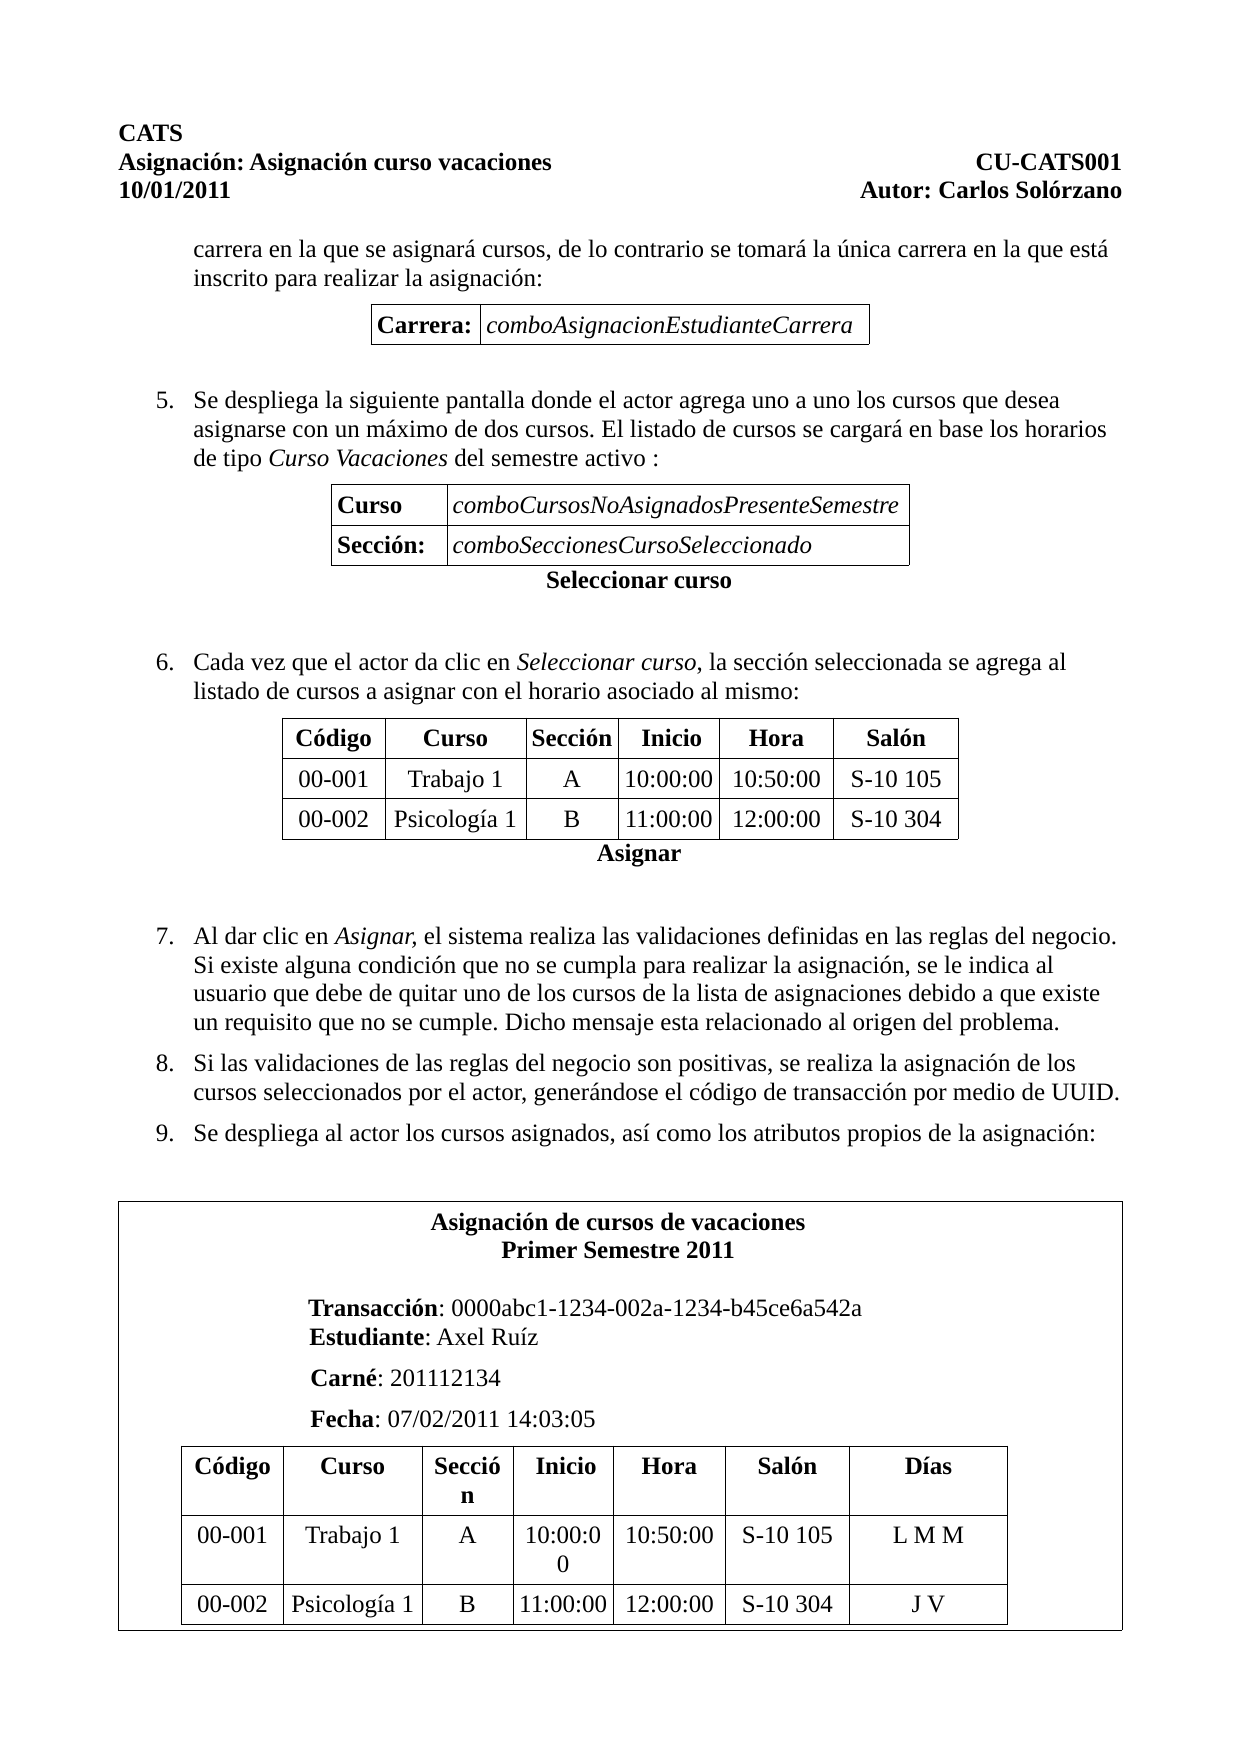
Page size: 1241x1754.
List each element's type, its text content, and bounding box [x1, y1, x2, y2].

table_cell S-10 304 [726, 1585, 849, 1624]
table_cell Trabajo 1 [386, 759, 526, 798]
table_header Salón [726, 1447, 849, 1515]
table_cell A [527, 759, 618, 798]
table_cell 11:00:00 [514, 1585, 613, 1624]
table_header Salón [834, 719, 958, 758]
table_cell J V [850, 1585, 1007, 1624]
table_cell 10:50:00 [614, 1516, 725, 1584]
table_header Carrera: [372, 305, 480, 344]
text Seleccionar curso [156, 565, 1122, 594]
table_cell S-10 304 [834, 799, 958, 838]
table_cell L M M [850, 1516, 1007, 1584]
table_header Inicio [514, 1447, 613, 1515]
table_cell S-10 105 [834, 759, 958, 798]
table_cell 10:00:00 [514, 1516, 613, 1584]
list Cada vez que el actor da clic en Seleccionar curso, la sección seleccionada se agrega al listado de cursos a asignar con el horario asociado al mismo: [156, 647, 1122, 705]
table_header Curso [284, 1447, 422, 1515]
table_header Inicio [619, 719, 719, 758]
list carrera en la que se asignará cursos, de lo contrario se tomará la única carrera en la que está inscrito para realizar la asignación: [156, 234, 1122, 291]
table_cell 00-001 [182, 1516, 283, 1584]
table_cell 00-002 [283, 799, 385, 838]
table_cell 11:00:00 [619, 799, 719, 838]
table_cell 00-002 [182, 1585, 283, 1624]
table_cell B [423, 1585, 513, 1624]
table_header Hora [614, 1447, 725, 1515]
table_cell A [423, 1516, 513, 1584]
table_cell B [527, 799, 618, 838]
table_header comboCursosNoAsignadosPresenteSemestre [448, 485, 909, 524]
table_cell Sección: [332, 526, 447, 565]
table_header Curso [332, 485, 447, 524]
table_header comboAsignacionEstudianteCarrera [481, 305, 869, 344]
list Se despliega la siguiente pantalla donde el actor agrega uno a uno los cursos que desea asignarse con un máximo de dos cursos. El listado de cursos se cargará en base los horarios de tipo Curso Vacaciones del semestre activo : [156, 386, 1122, 472]
table_header Curso [386, 719, 526, 758]
table_cell 12:00:00 [614, 1585, 725, 1624]
table_cell 10:00:00 [619, 759, 719, 798]
list Al dar clic en Asignar, el sistema realiza las validaciones definidas en las reglas del negocio. Si existe alguna condición que no se cumpla para realizar la asignación, se le indica al usuario que debe de quitar uno de los cursos de la lista de asignaciones debido a que existe un requisito que no se cumple. Dicho mensaje esta relacionado al origen del problema. [156, 921, 1122, 1036]
table_header Sección [527, 719, 618, 758]
list Se despliega al actor los cursos asignados, así como los atributos propios de la asignación: [156, 1118, 1122, 1147]
table_header Hora [720, 719, 833, 758]
text Asignar [156, 838, 1122, 867]
table_header Asignación de cursos de vacaciones Primer Semestre 2011 Transacción: 0000abc1-1234-002a-1234-b45ce6a542a Estudiante: Axel Ruíz Carné: 201112134 Fecha: 07/02/2011 14:03:05 [119, 1202, 1122, 1630]
table_cell Psicología 1 [284, 1585, 422, 1624]
table_cell 00-001 [283, 759, 385, 798]
list Si las validaciones de las reglas del negocio son positivas, se realiza la asignación de los cursos seleccionados por el actor, generándose el código de transacción por medio de UUID. [156, 1048, 1122, 1106]
table_cell 10:50:00 [720, 759, 833, 798]
table_header Código [283, 719, 385, 758]
table_header Días [850, 1447, 1007, 1515]
table_header Código [182, 1447, 283, 1515]
table_cell Trabajo 1 [284, 1516, 422, 1584]
table_cell comboSeccionesCursoSeleccionado [448, 526, 909, 565]
table_header Sección [423, 1447, 513, 1515]
table_cell S-10 105 [726, 1516, 849, 1584]
table_cell Psicología 1 [386, 799, 526, 838]
table_cell 12:00:00 [720, 799, 833, 838]
